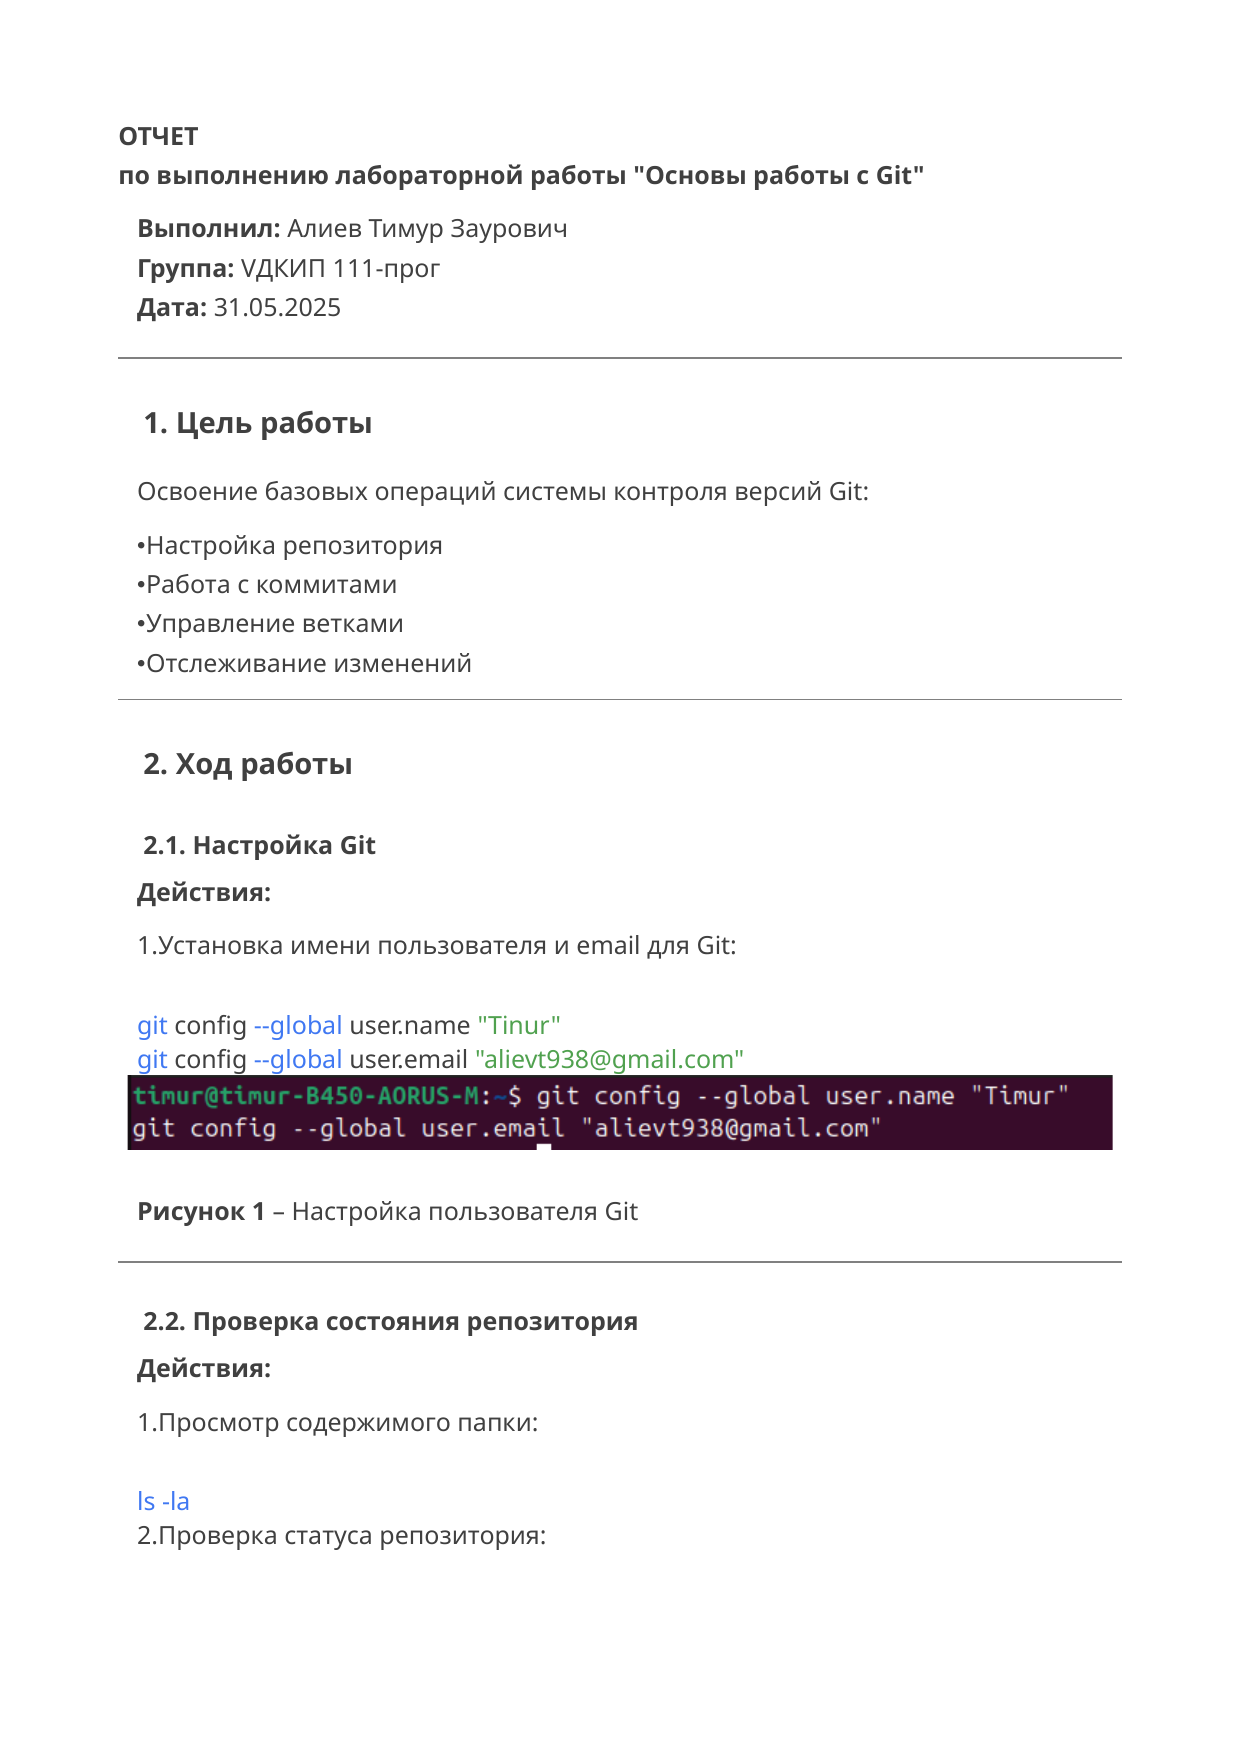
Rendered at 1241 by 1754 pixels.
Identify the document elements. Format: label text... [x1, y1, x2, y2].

text ОТЧЕТ по выполнению лабораторной работы "Основы работы с Git" [118, 118, 1122, 191]
list ls -la [118, 1484, 1122, 1518]
text Действия: [137, 1351, 1122, 1384]
subtitle 2.2. Проверка состояния репозитория [143, 1304, 1122, 1338]
list Управление ветками [118, 606, 1122, 640]
text Выполнил: Алиев Тимур Заурович Группа: VДКИП 111-прог Дата: 31.05.2025 [137, 211, 1122, 323]
subtitle 1. Цель работы [143, 402, 1122, 442]
list git config --global user.email "alievt938@gmail.com" [118, 1042, 1122, 1076]
list git config --global user.name "Tinur" [118, 1007, 1122, 1042]
list Просмотр содержимого папки: [118, 1404, 1122, 1438]
list Настройка репозитория [118, 528, 1122, 562]
list Проверка статуса репозитория: [118, 1518, 1122, 1552]
picture [127, 1075, 1113, 1150]
subtitle 2. Ход работы [143, 743, 1122, 783]
text Действия: [137, 874, 1122, 908]
list Работа с коммитами [118, 567, 1122, 601]
list Отслеживание изменений [118, 645, 1122, 679]
text Освоение базовых операций системы контроля версий Git: [137, 474, 1122, 508]
subtitle 2.1. Настройка Git [143, 828, 1122, 862]
list Установка имени пользователя и email для Git: [118, 928, 1122, 962]
text Рисунок 1 – Настройка пользователя Git [137, 1076, 1122, 1227]
